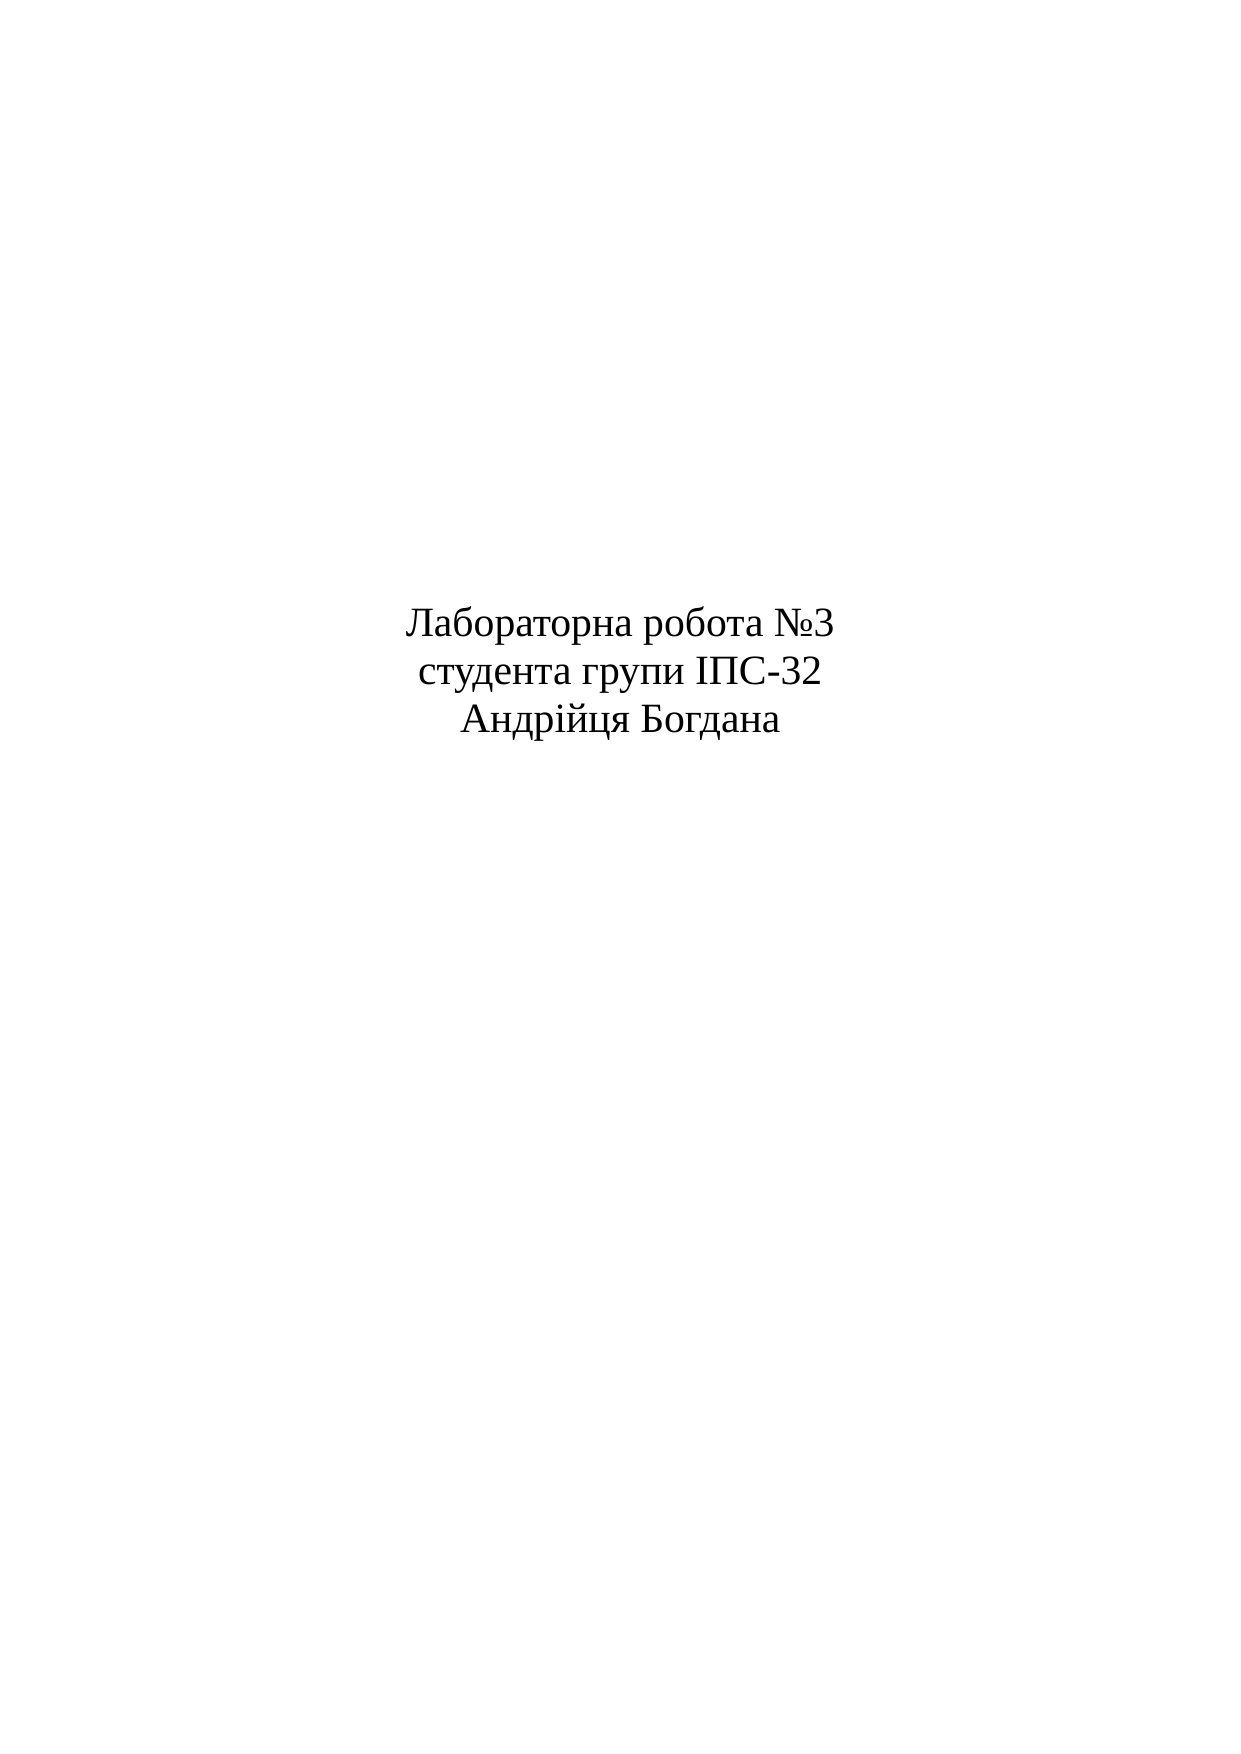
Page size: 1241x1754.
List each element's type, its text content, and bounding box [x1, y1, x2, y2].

text Андрійця Богдана [118, 693, 1122, 741]
text Лабораторна робота №3 [118, 597, 1122, 645]
text студента групи ІПС-32 [118, 645, 1122, 693]
